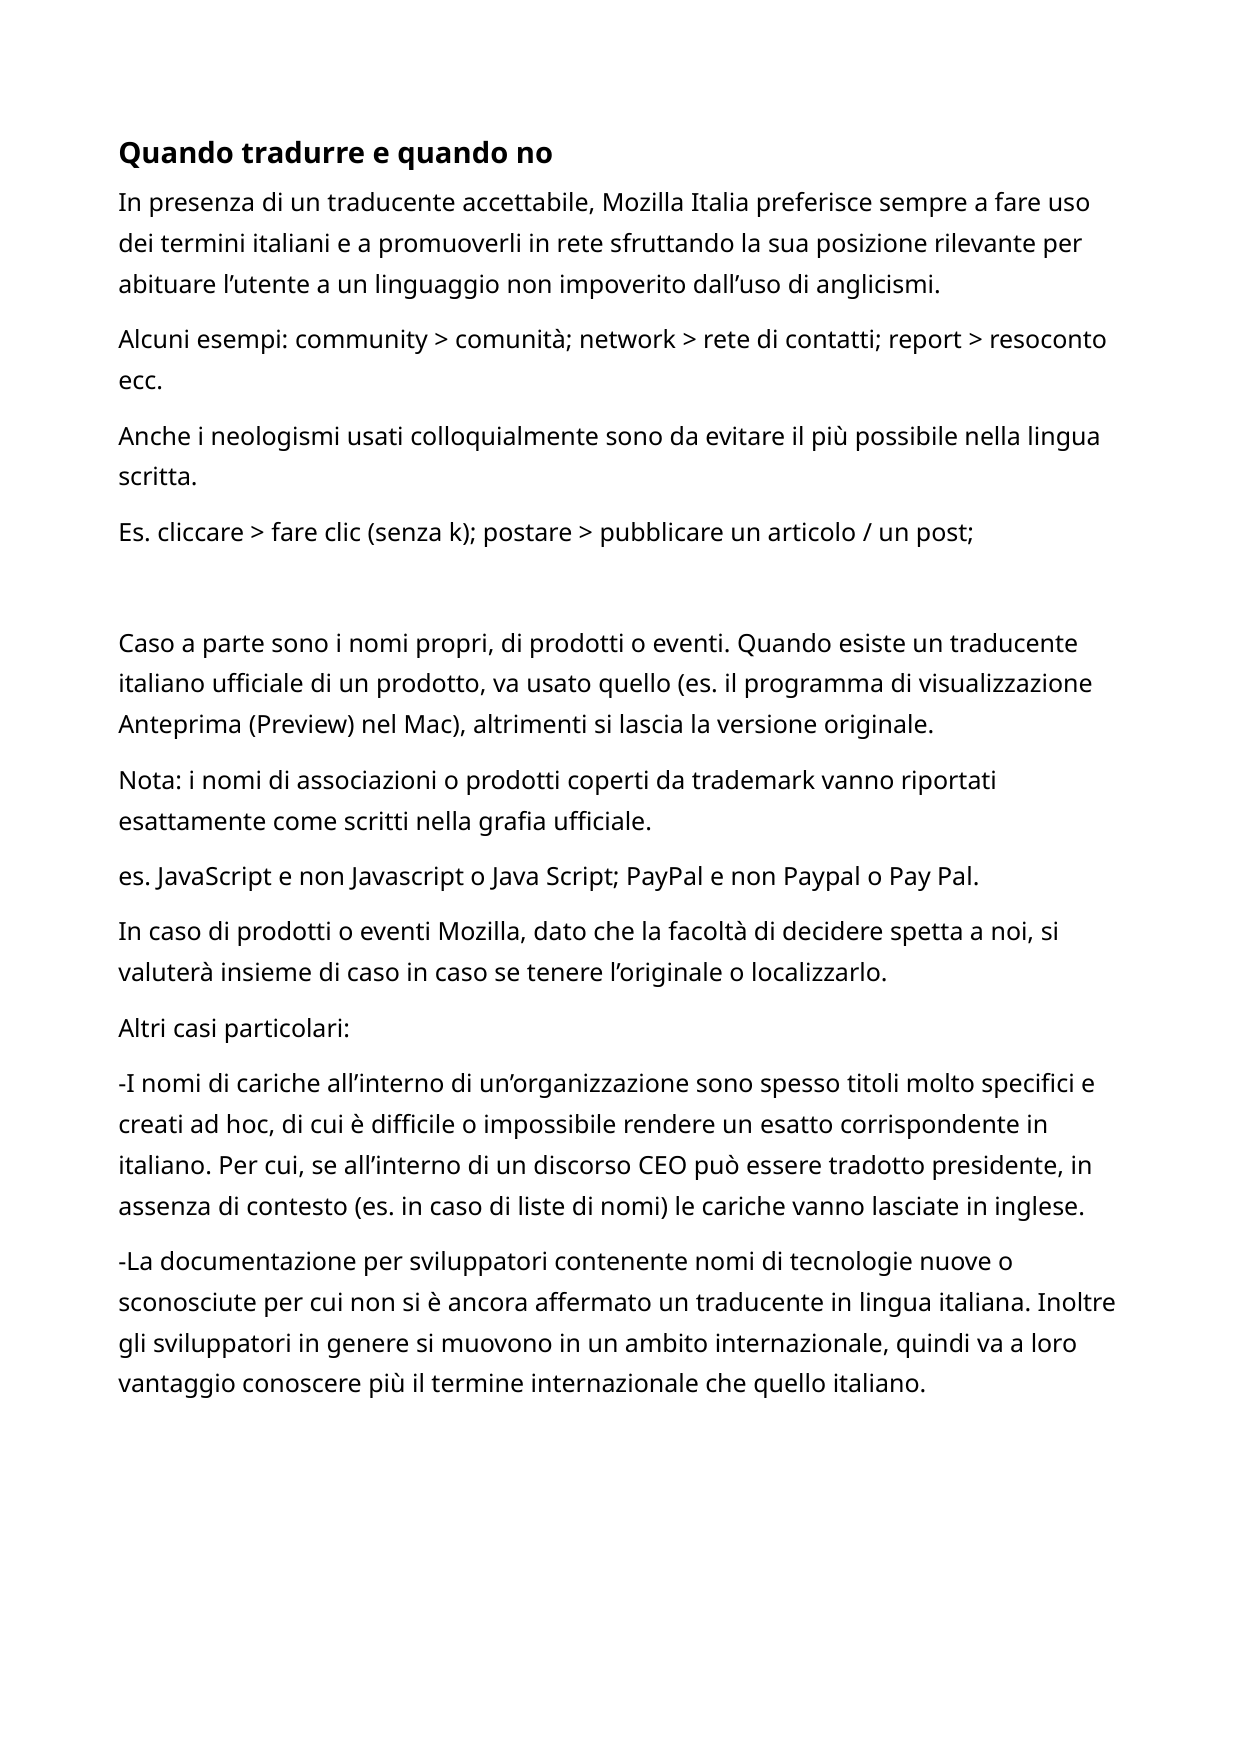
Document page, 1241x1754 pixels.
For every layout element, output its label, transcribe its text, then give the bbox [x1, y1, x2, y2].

text -I nomi di cariche all’interno di un’organizzazione sono spesso titoli molto specifici e creati ad hoc, di cui è difficile o impossibile rendere un esatto corrispondente in italiano. Per cui, se all’interno di un discorso CEO può essere tradotto presidente, in assenza di contesto (es. in caso di liste di nomi) le cariche vanno lasciate in inglese. [118, 1066, 1122, 1222]
text Nota: i nomi di associazioni o prodotti coperti da trademark vanno riportati esattamente come scritti nella grafia ufficiale. [118, 762, 1122, 837]
text Anche i neologismi usati colloquialmente sono da evitare il più possibile nella lingua scritta. [118, 418, 1122, 493]
text In presenza di un traducente accettabile, Mozilla Italia preferisce sempre a fare uso dei termini italiani e a promuoverli in rete sfruttando la sua posizione rilevante per abituare l’utente a un linguaggio non impoverito dall’uso di anglicismi. [118, 185, 1122, 301]
text Es. cliccare > fare clic (senza k); postare > pubblicare un articolo / un post; [118, 514, 1122, 548]
text -La documentazione per sviluppatori contenente nomi di tecnologie nuove o sconosciute per cui non si è ancora affermato un traducente in lingua italiana. Inoltre gli sviluppatori in genere si muovono in un ambito internazionale, quindi va a loro vantaggio conoscere più il termine internazionale che quello italiano. [118, 1244, 1122, 1400]
text In caso di prodotti o eventi Mozilla, dato che la facoltà di decidere spetta a noi, si valuterà insieme di caso in caso se tenere l’originale o localizzarlo. [118, 914, 1122, 989]
text es. JavaScript e non Javascript o Java Script; PayPal e non Paypal o Pay Pal. [118, 859, 1122, 893]
text Altri casi particolari: [118, 1010, 1122, 1044]
text Alcuni esempi: community > comunità; network > rete di contatti; report > resoconto ecc. [118, 322, 1122, 397]
subtitle Quando tradurre e quando no [118, 133, 1122, 172]
text Caso a parte sono i nomi propri, di prodotti o eventi. Quando esiste un traducente italiano ufficiale di un prodotto, va usato quello (es. il programma di visualizzazione Anteprima (Preview) nel Mac), altrimenti si lascia la versione originale. [118, 625, 1122, 741]
